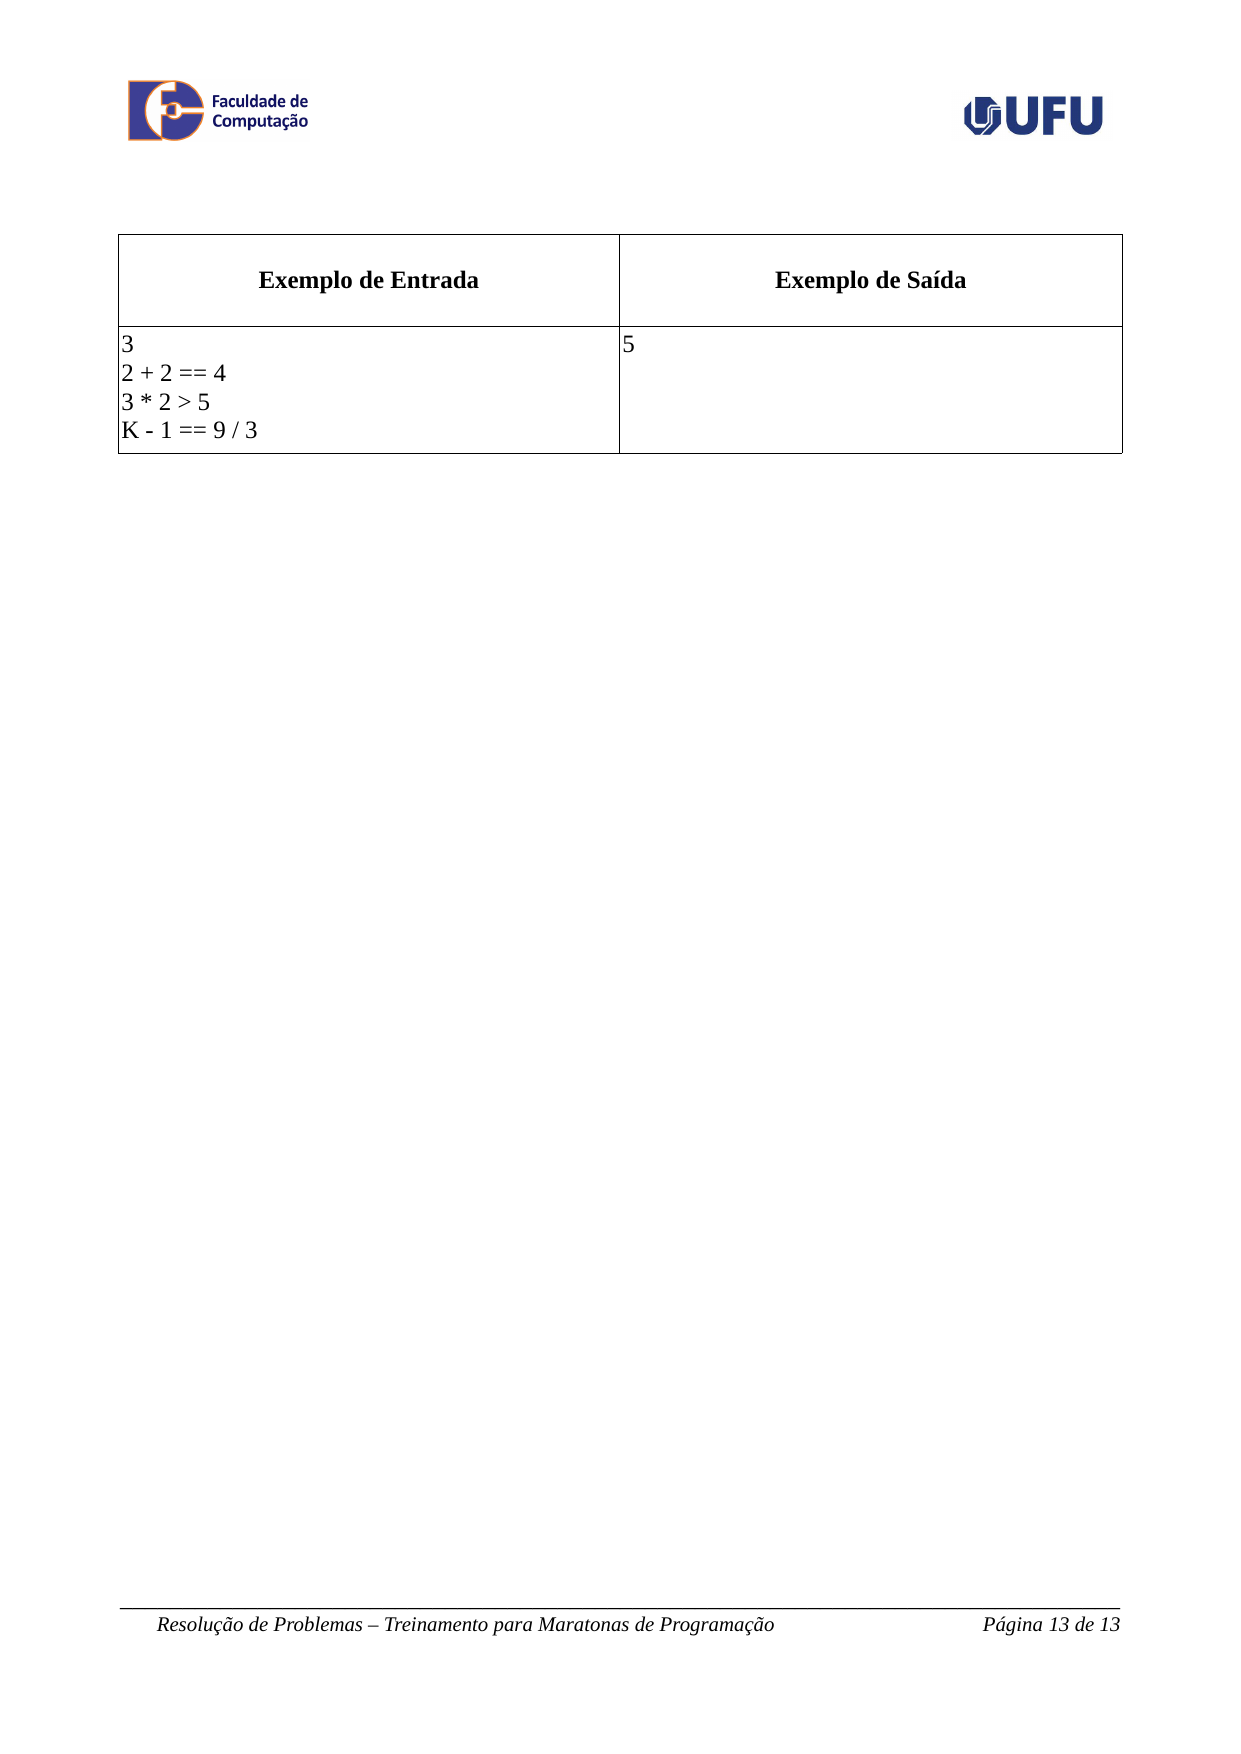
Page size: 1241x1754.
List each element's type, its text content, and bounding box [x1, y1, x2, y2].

picture [950, 90, 1113, 141]
picture [126, 79, 310, 142]
table_cell 3 2 + 2 == 4 3 * 2 > 5 K - 1 == 9 / 3 [119, 327, 619, 453]
table_cell 5 [620, 327, 1122, 453]
table_header Exemplo de Entrada [119, 235, 619, 326]
table_header Exemplo de Saída [620, 235, 1122, 326]
